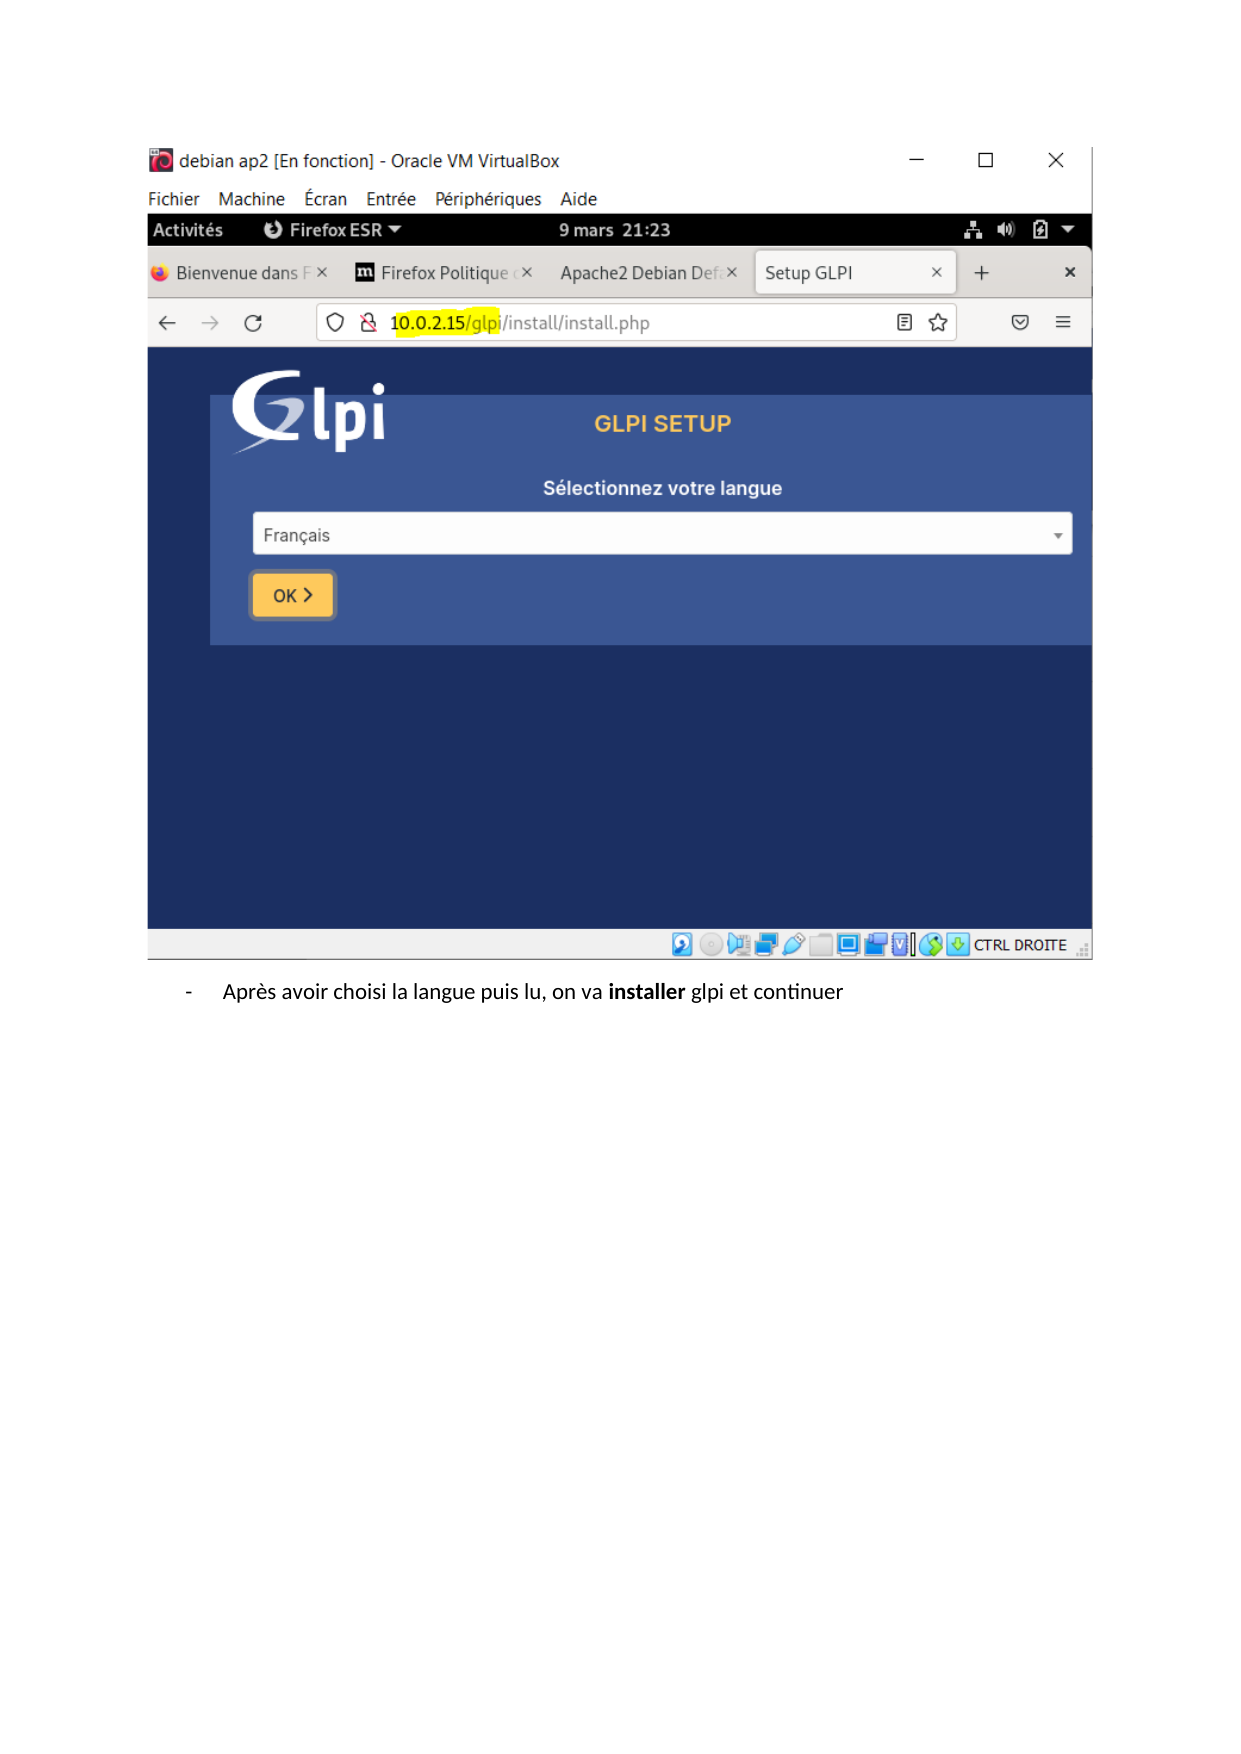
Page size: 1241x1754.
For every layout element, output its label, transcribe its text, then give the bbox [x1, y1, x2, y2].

list Après avoir choisi la langue puis lu, on va installer glpi et continuer [185, 977, 1093, 1005]
